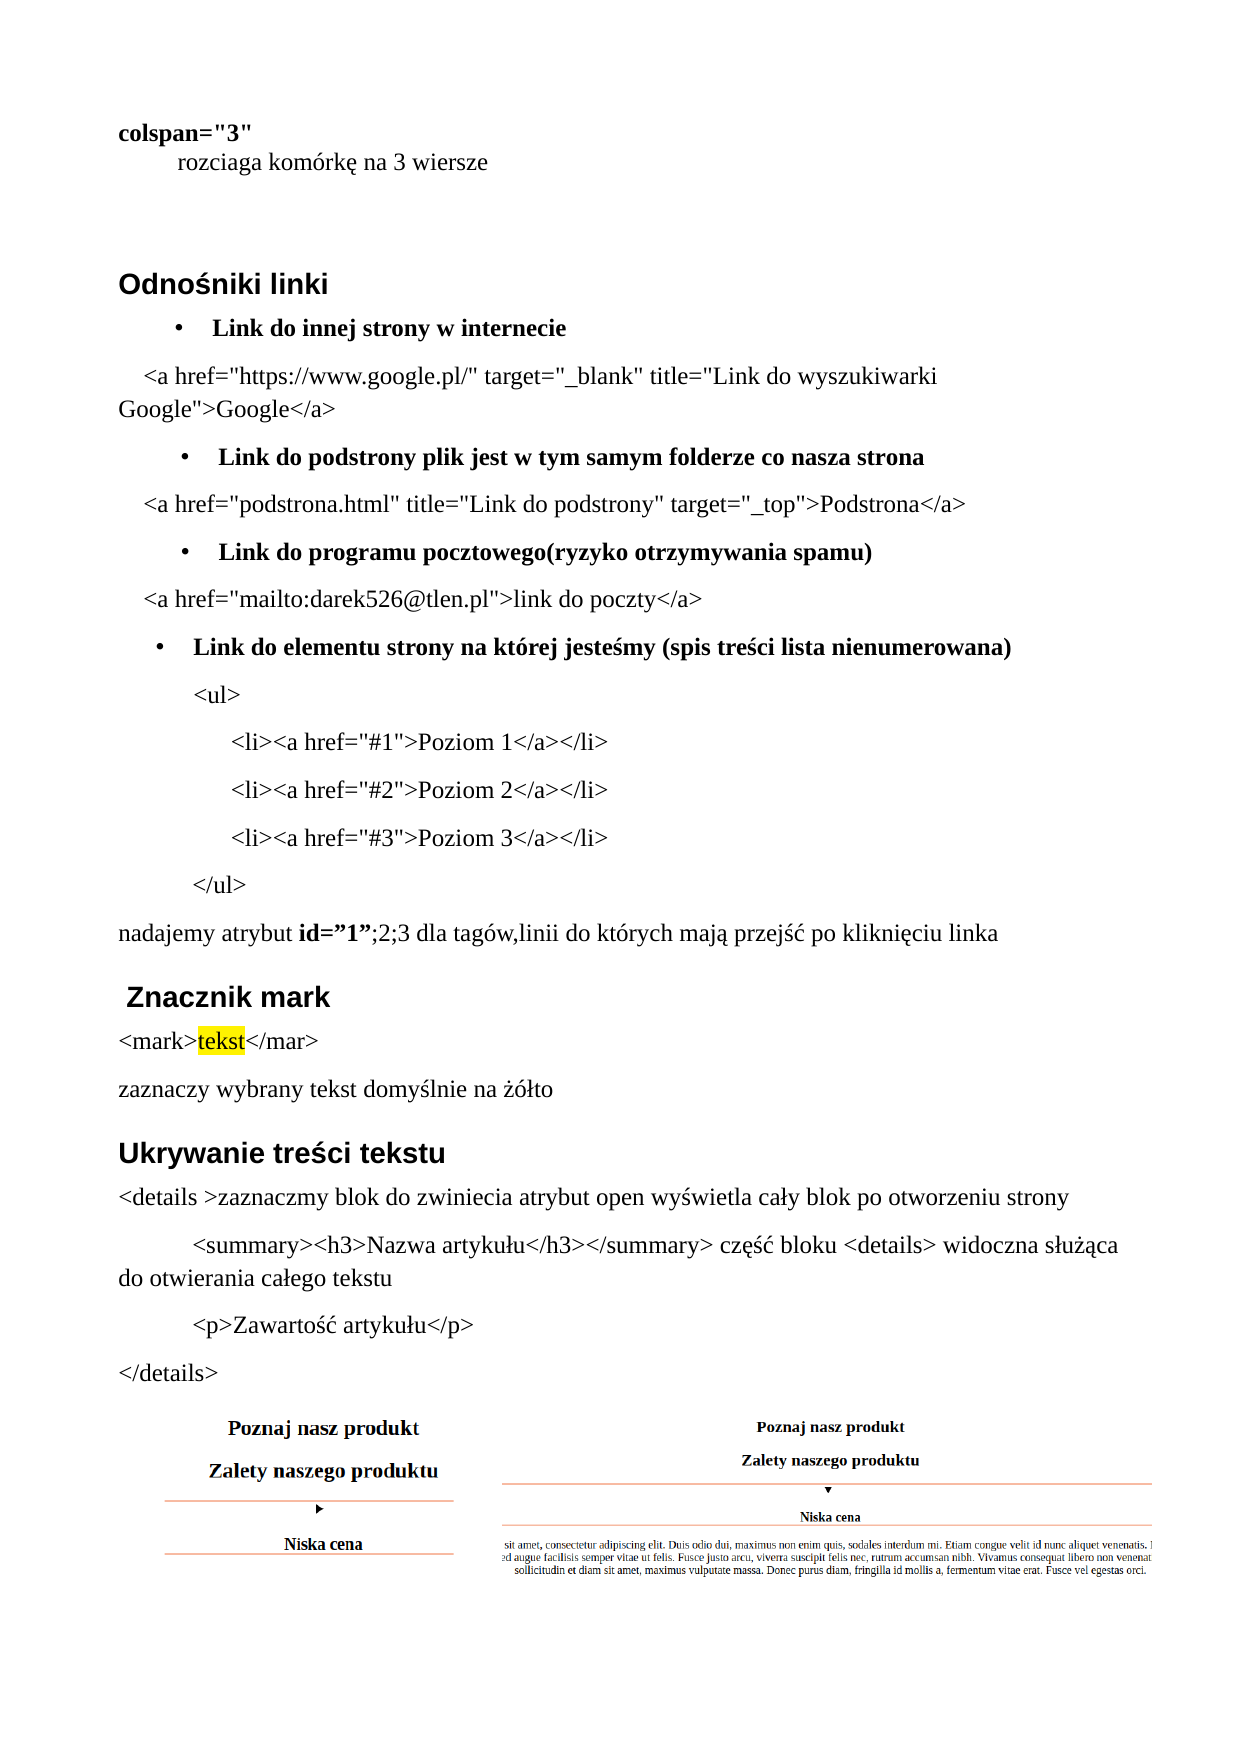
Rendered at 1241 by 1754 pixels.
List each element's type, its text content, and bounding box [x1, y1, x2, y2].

list <li><a href="#1">Poziom 1</a></li> [193, 727, 1122, 756]
text <a href="podstrona.html" title="Link do podstrony" target="_top">Podstrona</a> [118, 489, 1122, 518]
text nadajemy atrybut id=”1”;2;3 dla tagów,linii do których mają przejść po kliknięciu linka [118, 918, 1122, 947]
text <mark>tekst</mar> [118, 1026, 1122, 1055]
list Link do podstrony plik jest w tym samym folderze co nasza strona [181, 442, 1122, 471]
text </details> [118, 1358, 1122, 1387]
list rozciaga komórkę na 3 wiersze [177, 147, 1122, 176]
text <summary><h3>Nazwa artykułu</h3></summary> część bloku <details> widoczna służąca do otwierania całego tekstu [118, 1230, 1122, 1292]
list Link do elementu strony na której jesteśmy (spis treści lista nienumerowana) [156, 632, 1122, 661]
list <li><a href="#2">Poziom 2</a></li> [193, 775, 1122, 804]
list Link do programu pocztowego(ryzyko otrzymywania spamu) [181, 537, 1122, 566]
picture [502, 1410, 1152, 1580]
list <li><a href="#3">Poziom 3</a></li> [193, 823, 1122, 851]
list Link do innej strony w internecie [174, 313, 1122, 342]
text <details >zaznaczmy blok do zwiniecia atrybut open wyświetla cały blok po otworzeniu strony [118, 1182, 1122, 1211]
subtitle Odnośniki linki [118, 267, 1122, 301]
text <a href="mailto:darek526@tlen.pl">link do poczty</a> [118, 584, 1122, 613]
text zaznaczy wybrany tekst domyślnie na żółto [118, 1074, 1122, 1103]
text <p>Zawartość artykułu</p> [118, 1311, 1122, 1339]
subtitle Znacznik mark [118, 980, 1122, 1014]
text <a href="https://www.google.pl/" target="_blank" title="Link do wyszukiwarki Google">Google</a> [118, 361, 1122, 423]
subtitle colspan="3" [118, 118, 1122, 147]
picture [164, 1405, 454, 1571]
subtitle Ukrywanie treści tekstu [118, 1136, 1122, 1170]
text </ul> [118, 870, 1122, 899]
list <ul> [156, 680, 1122, 708]
